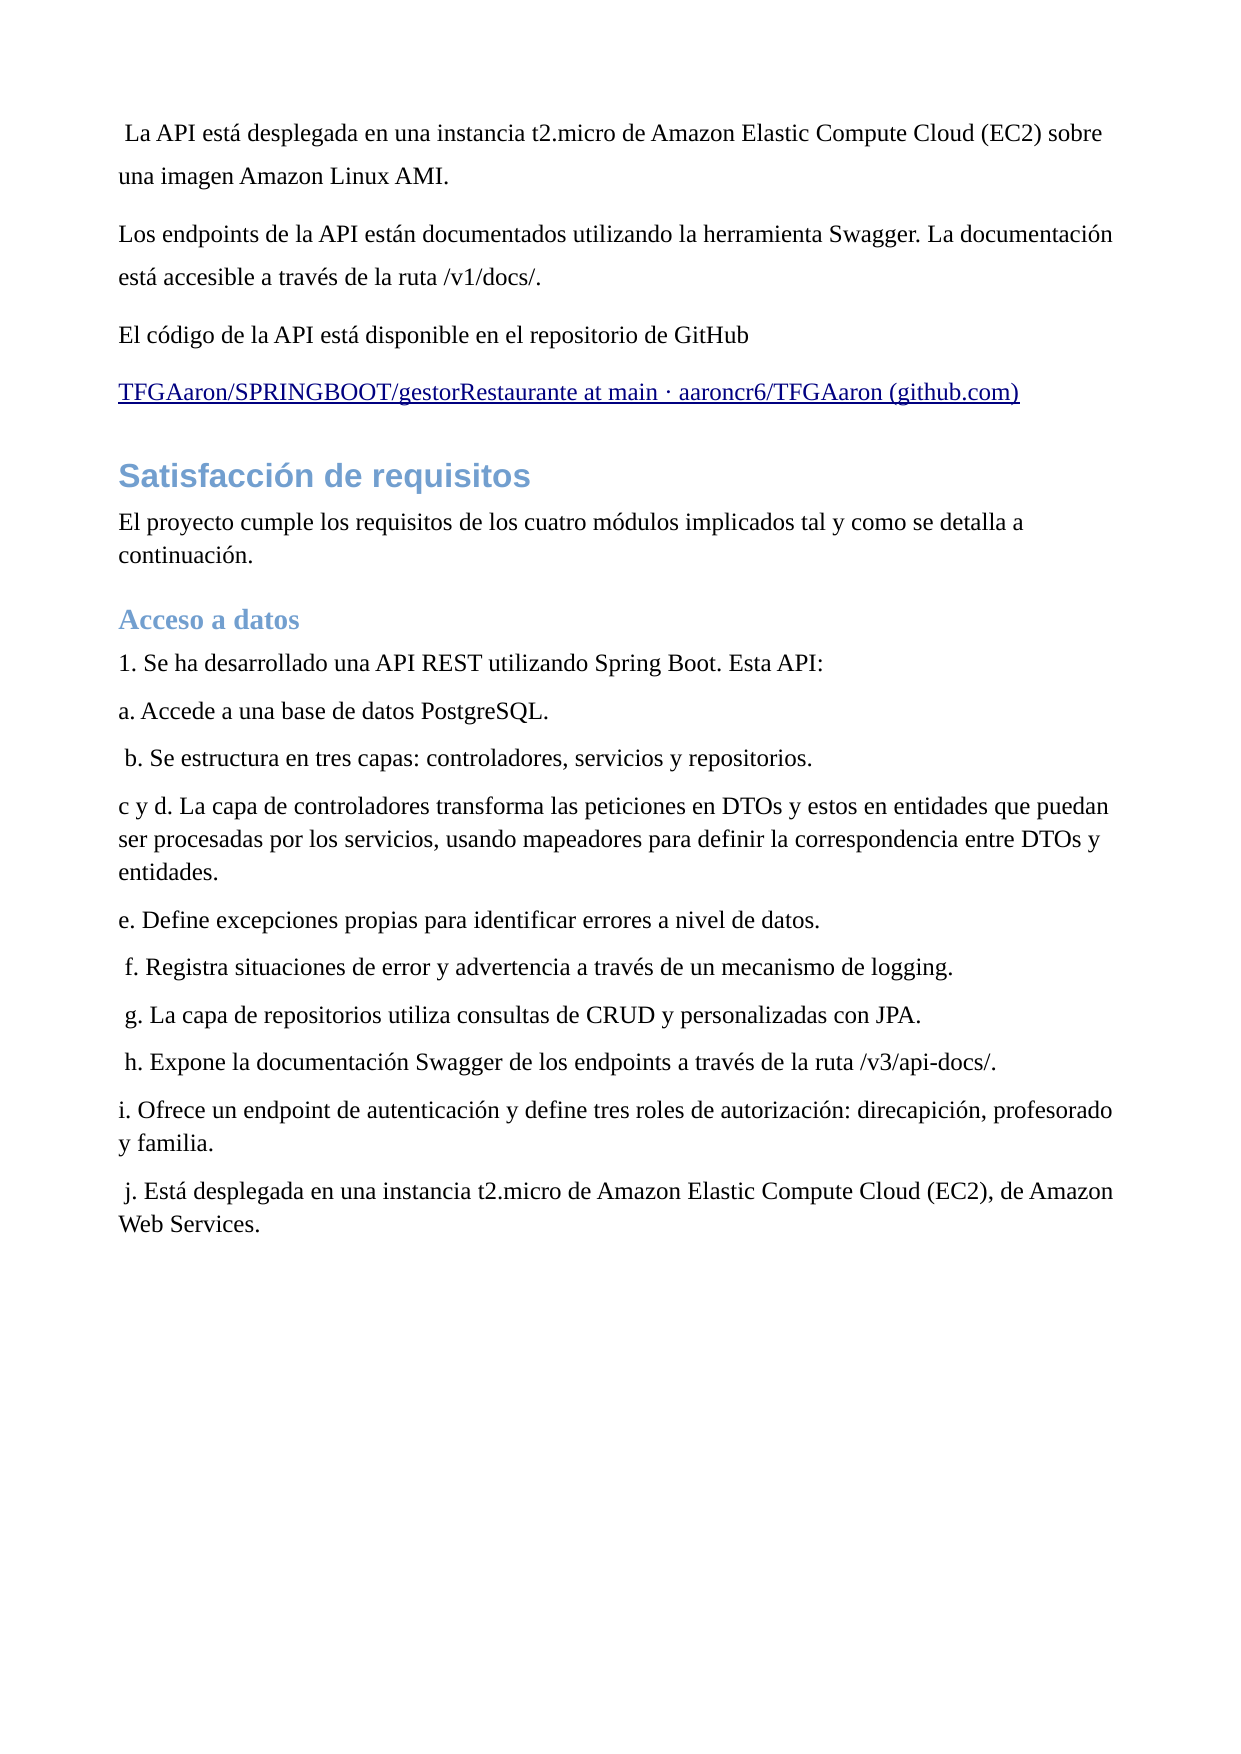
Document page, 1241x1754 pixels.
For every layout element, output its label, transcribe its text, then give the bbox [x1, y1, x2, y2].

text TFGAaron/SPRINGBOOT/gestorRestaurante at main · aaroncr6/TFGAaron (github.com) [118, 377, 1122, 406]
text f. Registra situaciones de error y advertencia a través de un mecanismo de logging. [118, 952, 1122, 981]
text j. Está desplegada en una instancia t2.micro de Amazon Elastic Compute Cloud (EC2), de Amazon Web Services. [118, 1176, 1122, 1237]
text b. Se estructura en tres capas: controladores, servicios y repositorios. [118, 743, 1122, 772]
text g. La capa de repositorios utiliza consultas de CRUD y personalizadas con JPA. [118, 1000, 1122, 1029]
text i. Ofrece un endpoint de autenticación y define tres roles de autorización: direcapición, profesorado y familia. [118, 1095, 1122, 1157]
text c y d. La capa de controladores transforma las peticiones en DTOs y estos en entidades que puedan ser procesadas por los servicios, usando mapeadores para definir la correspondencia entre DTOs y entidades. [118, 791, 1122, 886]
text El proyecto cumple los requisitos de los cuatro módulos implicados tal y como se detalla a continuación. [118, 507, 1122, 569]
subtitle Acceso a datos [118, 602, 1122, 636]
text a. Accede a una base de datos PostgreSQL. [118, 696, 1122, 724]
text h. Expone la documentación Swagger de los endpoints a través de la ruta /v3/api-docs/. [118, 1047, 1122, 1076]
text 1. Se ha desarrollado una API REST utilizando Spring Boot. Esta API: [118, 648, 1122, 677]
text El código de la API está disponible en el repositorio de GitHub [118, 320, 1122, 348]
text e. Define excepciones propias para identificar errores a nivel de datos. [118, 905, 1122, 933]
subtitle Satisfacción de requisitos [118, 456, 1122, 494]
text La API está desplegada en una instancia t2.micro de Amazon Elastic Compute Cloud (EC2) sobre una imagen Amazon Linux AMI. [118, 118, 1122, 190]
text Los endpoints de la API están documentados utilizando la herramienta Swagger. La documentación está accesible a través de la ruta /v1/docs/. [118, 219, 1122, 291]
